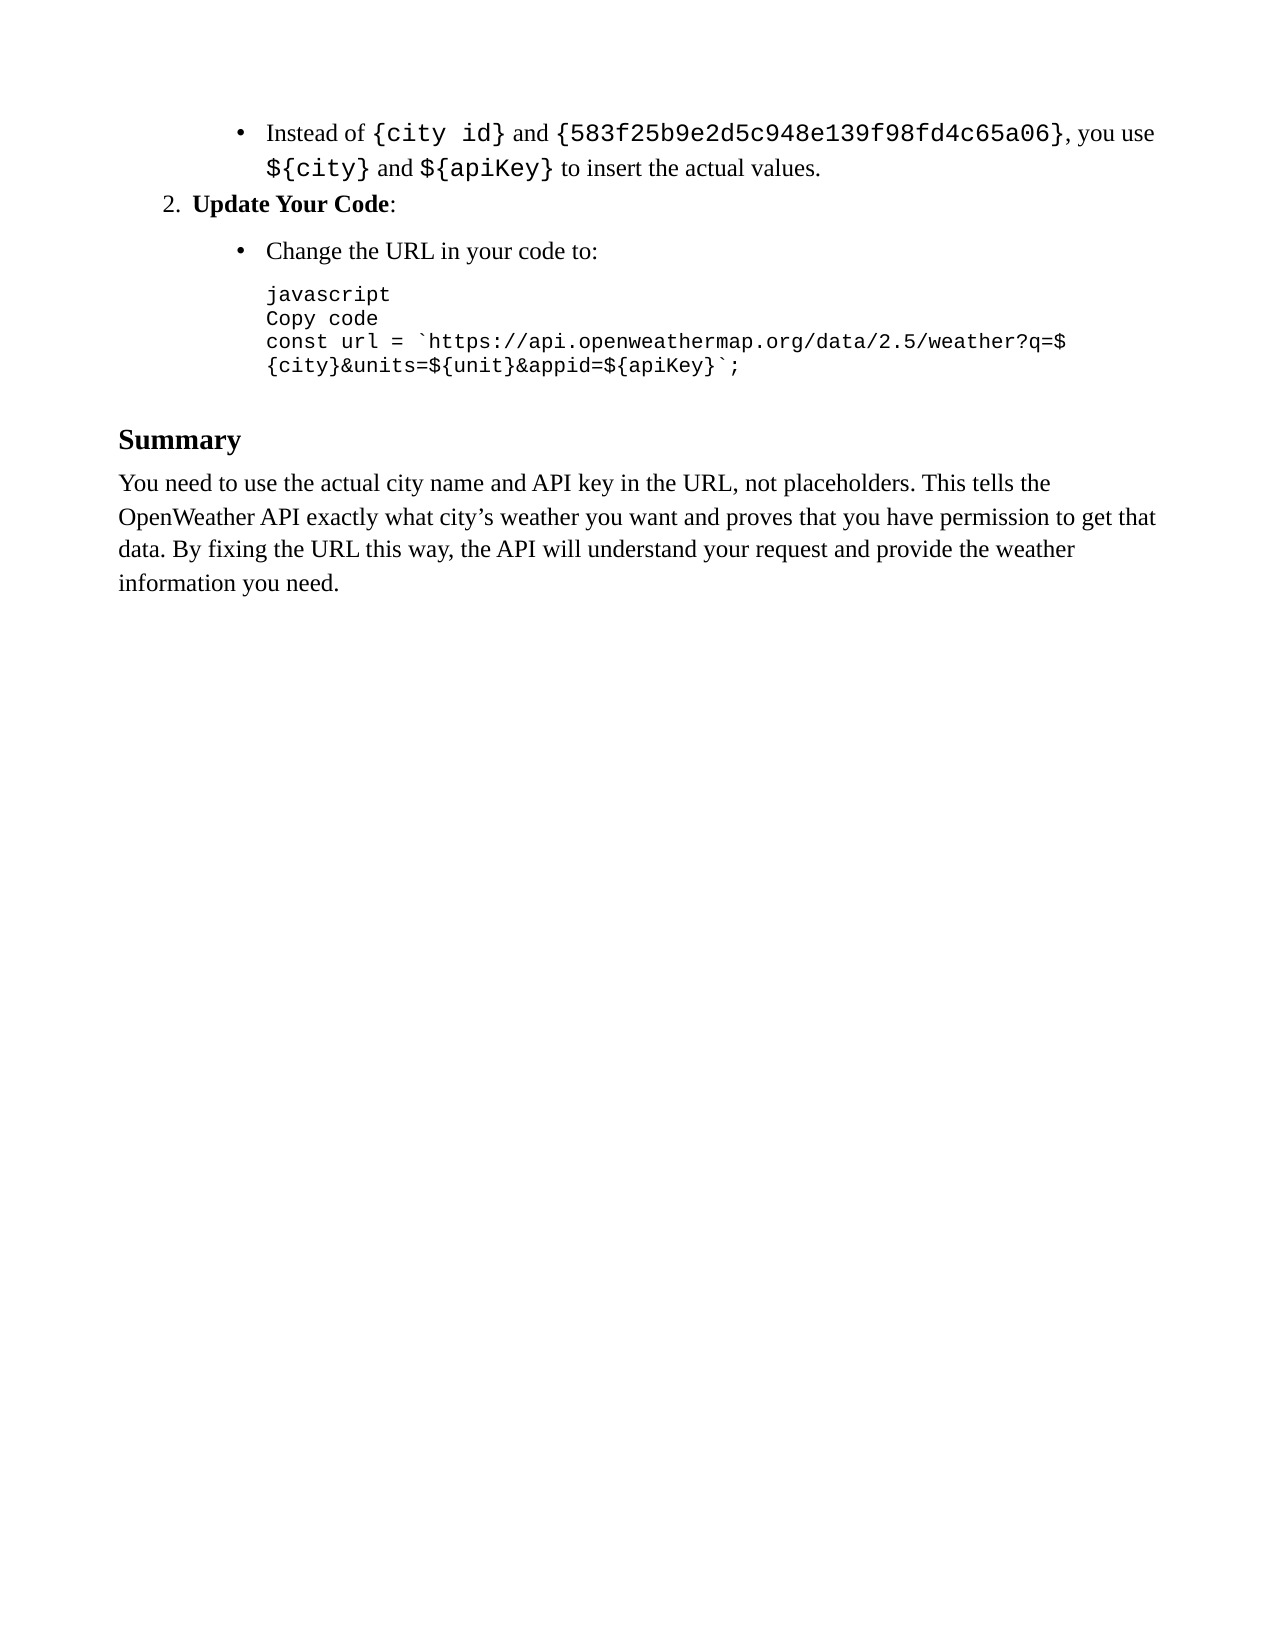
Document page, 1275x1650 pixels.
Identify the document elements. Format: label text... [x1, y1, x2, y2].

list const url = `https://api.openweathermap.org/data/2.5/weather?q=${city}&units=${unit}&appid=${apiKey}`; [236, 331, 1157, 378]
list Update Your Code: [162, 189, 1157, 217]
subtitle Summary [118, 422, 1157, 456]
list javascript [236, 284, 1157, 307]
list Instead of {city id} and {583f25b9e2d5c948e139f98fd4c65a06}, you use ${city} and ${apiKey} to insert the actual values. [236, 118, 1157, 184]
list Copy code [236, 307, 1157, 331]
text You need to use the actual city name and API key in the URL, not placeholders. This tells the OpenWeather API exactly what city’s weather you want and proves that you have permission to get that data. By fixing the URL this way, the API will understand your request and provide the weather information you need. [118, 468, 1157, 596]
list Change the URL in your code to: [236, 236, 1157, 265]
